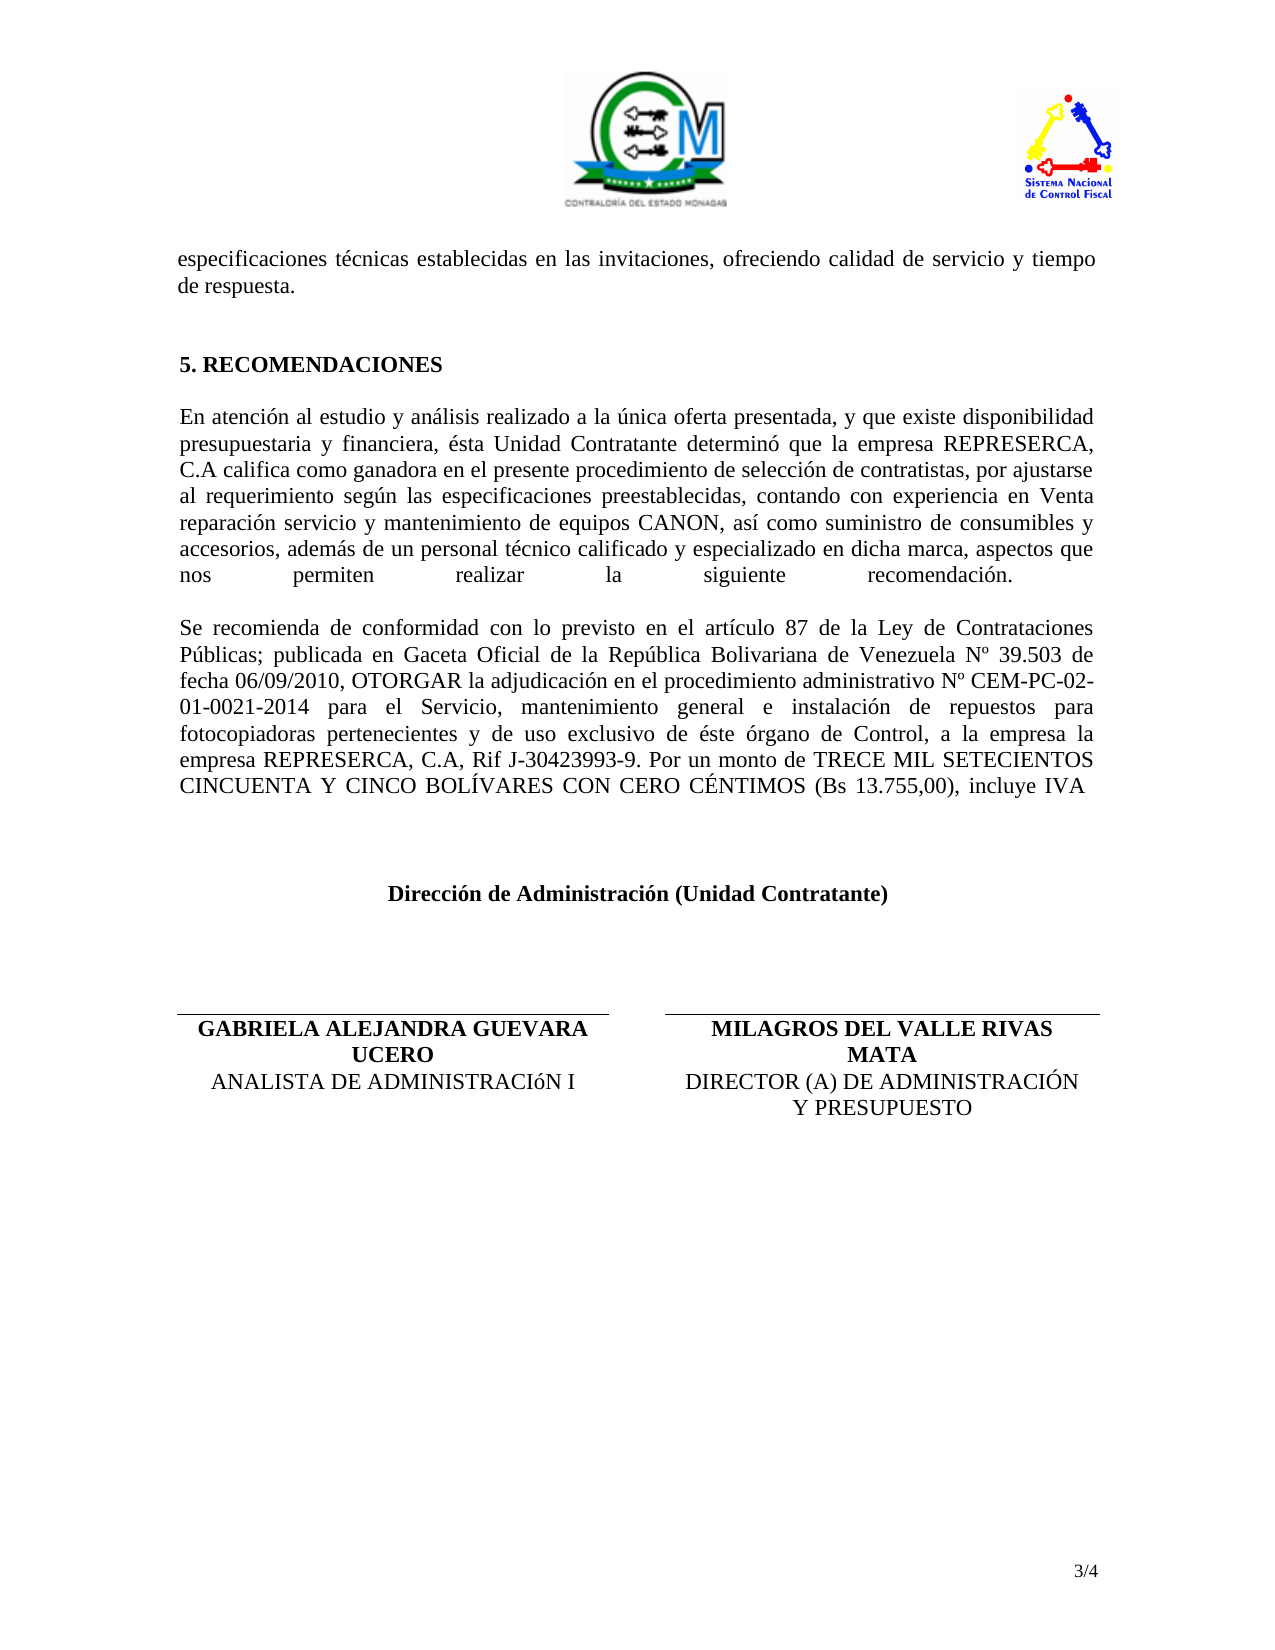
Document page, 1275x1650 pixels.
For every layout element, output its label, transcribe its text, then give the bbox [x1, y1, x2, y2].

text En atención al estudio y análisis realizado a la única oferta presentada, y que existe disponibilidad presupuestaria y financiera, ésta Unidad Contratante determinó que la empresa REPRESERCA, C.A califica como ganadora en el presente procedimiento de selección de contratistas, por ajustarse al requerimiento según las especificaciones preestablecidas, contando con experiencia en Venta reparación servicio y mantenimiento de equipos CANON, así como suministro de consumibles y accesorios, además de un personal técnico calificado y especializado en dicha marca, aspectos que nos permiten realizar la siguiente recomendación. Se recomienda de conformidad con lo previsto en el artículo 87 de la Ley de Contrataciones Públicas; publicada en Gaceta Oficial de la República Bolivariana de Venezuela Nº 39.503 de fecha 06/09/2010, OTORGAR la adjudicación en el procedimiento administrativo Nº CEM-PC-02-01-0021-2014 para el Servicio, mantenimiento general e instalación de repuestos para fotocopiadoras pertenecientes y de uso exclusivo de éste órgano de Control, a la empresa la empresa REPRESERCA, C.A, Rif J-30423993-9. Por un monto de TRECE MIL SETECIENTOS CINCUENTA Y CINCO BOLÍVARES CON CERO CÉNTIMOS (Bs 13.755,00), incluye IVA [179, 403, 1095, 825]
table_header MILAGROS DEL VALLE RIVAS MATA DIRECTOR (A) DE ADMINISTRACIÓN Y PRESUPUESTO [665, 1015, 1099, 1121]
picture [1017, 91, 1121, 201]
table_header GABRIELA ALEJANDRA GUEVARA UCERO ANALISTA DE ADMINISTRACIóN I [177, 1015, 608, 1121]
table_header [609, 1014, 665, 1121]
text especificaciones técnicas establecidas en las invitaciones, ofreciendo calidad de servicio y tiempo de respuesta. [177, 245, 1098, 298]
table_header Dirección de Administración (Unidad Contratante) [178, 880, 1098, 933]
text 5. RECOMENDACIONES [179, 351, 1095, 377]
picture [562, 69, 730, 210]
